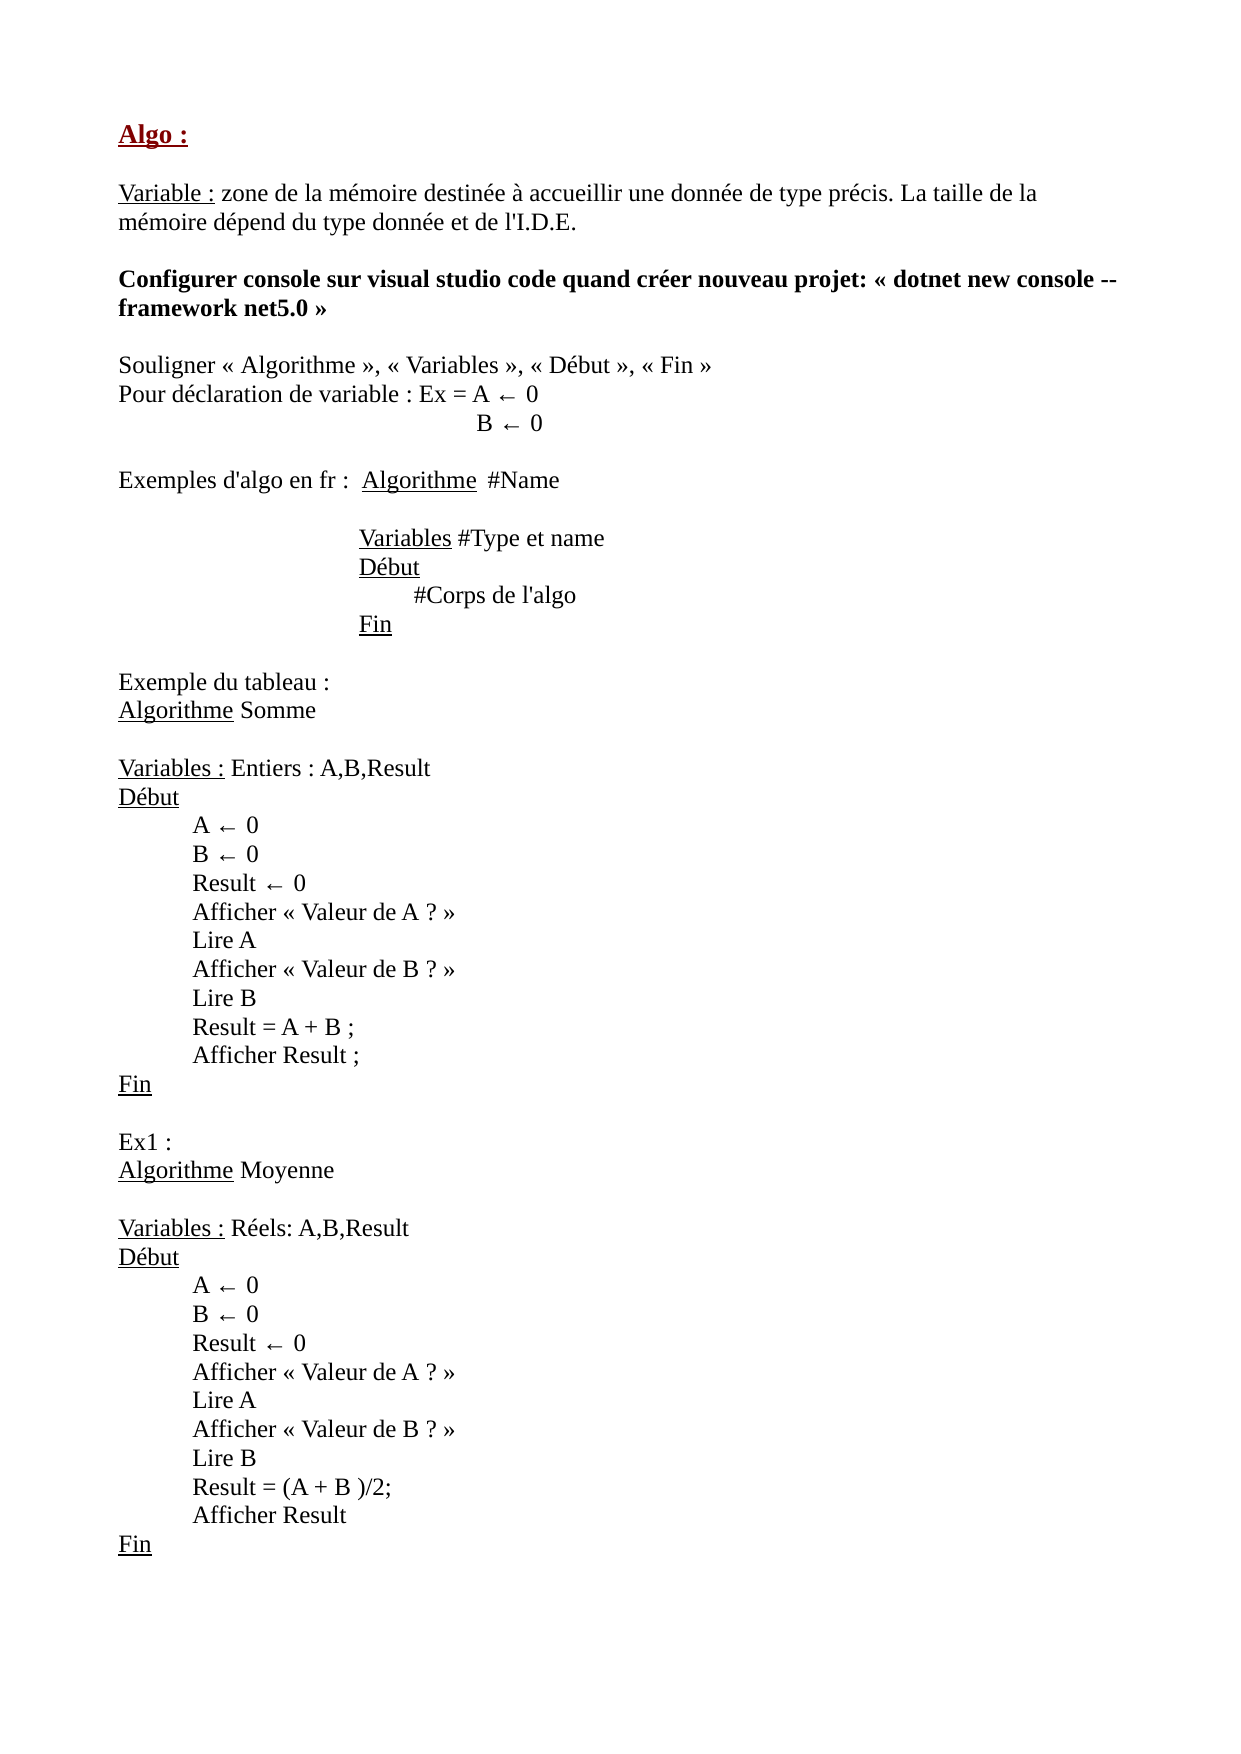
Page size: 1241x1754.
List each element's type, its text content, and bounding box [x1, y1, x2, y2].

text Configurer console sur visual studio code quand créer nouveau projet: « dotnet new console --framework net5.0 » [118, 264, 1122, 322]
text Algo : [118, 118, 1122, 149]
text Afficher « Valeur de B ? » [118, 1414, 1122, 1443]
text Fin [118, 1529, 1122, 1558]
text Exemples d'algo en fr : Algorithme #Name [118, 466, 1122, 494]
text Variable : zone de la mémoire destinée à accueillir une donnée de type précis. La taille de la mémoire dépend du type donnée et de l'I.D.E. [118, 178, 1122, 236]
text Lire A [118, 1386, 1122, 1414]
text Algorithme Somme [118, 696, 1122, 724]
text Algorithme Moyenne [118, 1156, 1122, 1184]
text Result = A + B ; [118, 1012, 1122, 1041]
text B ← 0 [118, 839, 1122, 868]
text Exemple du tableau : [118, 667, 1122, 696]
text Result ← 0 [118, 868, 1122, 897]
text Souligner « Algorithme », « Variables », « Début », « Fin » [118, 351, 1122, 379]
text Lire B [118, 983, 1122, 1012]
text A ← 0 [118, 1271, 1122, 1299]
text Pour déclaration de variable : Ex = A ← 0 [118, 379, 1122, 408]
text Variables : Réels: A,B,Result [118, 1213, 1122, 1242]
text #Corps de l'algo [118, 581, 1122, 609]
text Début [118, 782, 1122, 811]
text Fin [118, 1069, 1122, 1098]
text Afficher « Valeur de A ? » [118, 1357, 1122, 1386]
text Fin [118, 609, 1122, 638]
text B ← 0 [118, 408, 1122, 437]
text Début [118, 552, 1122, 581]
text Lire B [118, 1443, 1122, 1472]
text Variables #Type et name [118, 523, 1122, 552]
text Ex1 : [118, 1127, 1122, 1156]
text A ← 0 [118, 811, 1122, 839]
text B ← 0 [118, 1299, 1122, 1328]
text Afficher Result ; [118, 1041, 1122, 1069]
text Afficher « Valeur de A ? » [118, 897, 1122, 926]
text Result = (A + B )/2; [118, 1472, 1122, 1501]
text Result ← 0 [118, 1328, 1122, 1357]
text Variables : Entiers : A,B,Result [118, 753, 1122, 782]
text Afficher « Valeur de B ? » [118, 954, 1122, 983]
text Lire A [118, 926, 1122, 954]
text Début [118, 1242, 1122, 1271]
text Afficher Result [118, 1501, 1122, 1529]
